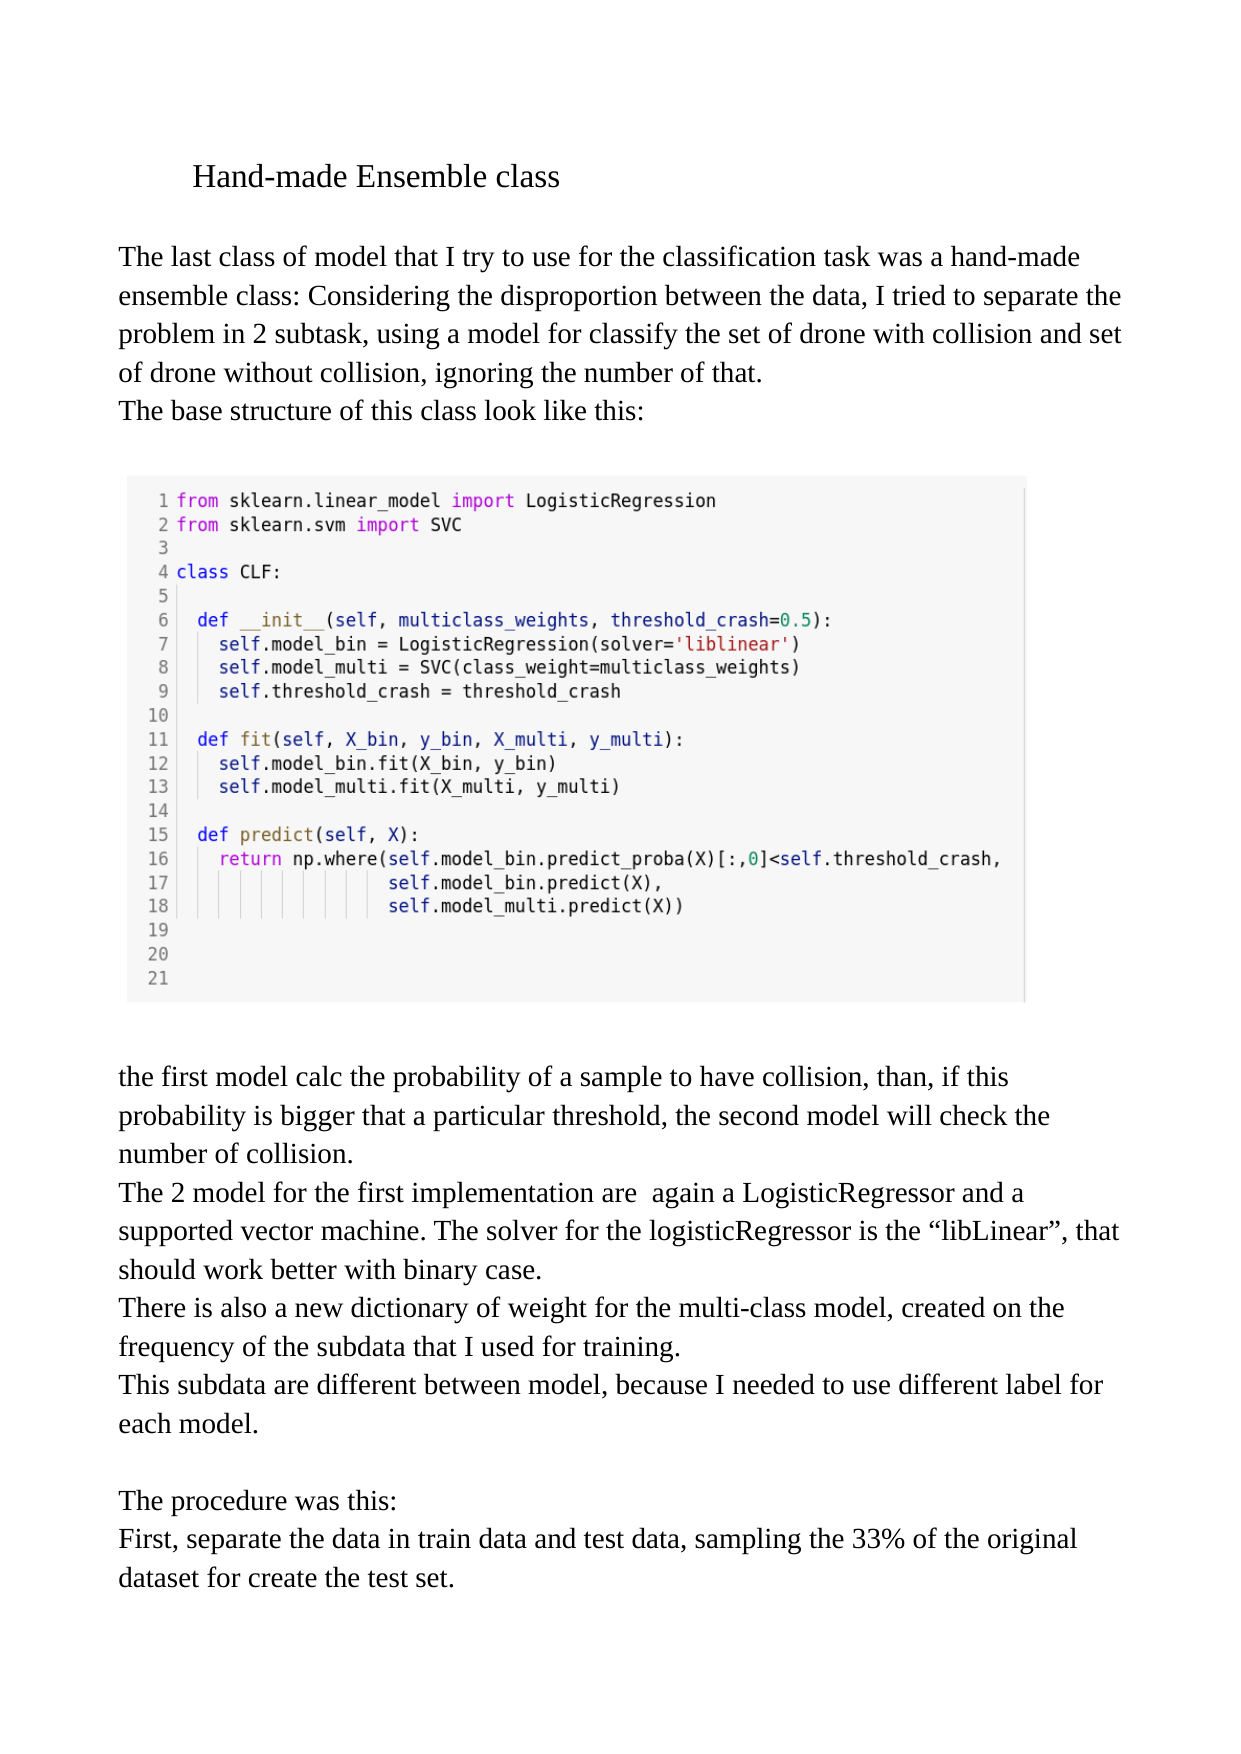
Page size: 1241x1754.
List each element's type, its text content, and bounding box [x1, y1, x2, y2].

text The base structure of this class look like this: [118, 393, 1122, 427]
text There is also a new dictionary of weight for the multi-class model, created on the frequency of the subdata that I used for training. [118, 1290, 1122, 1362]
text The procedure was this: [118, 1483, 1122, 1517]
text Hand-made Ensemble class [118, 157, 1122, 195]
picture [126, 461, 1028, 1016]
text First, separate the data in train data and test data, sampling the 33% of the original dataset for create the test set. [118, 1522, 1122, 1594]
text The 2 model for the first implementation are again a LogisticRegressor and a supported vector machine. The solver for the logisticRegressor is the “libLinear”, that should work better with binary case. [118, 1175, 1122, 1285]
text This subdata are different between model, because I needed to use different label for each model. [118, 1367, 1122, 1439]
text the first model calc the probability of a sample to have collision, than, if this probability is bigger that a particular threshold, the second model will check the number of collision. [118, 1059, 1122, 1170]
text The last class of model that I try to use for the classification task was a hand-made ensemble class: Considering the disproportion between the data, I tried to separate the problem in 2 subtask, using a model for classify the set of drone with collision and set of drone without collision, ignoring the number of that. [118, 239, 1122, 388]
